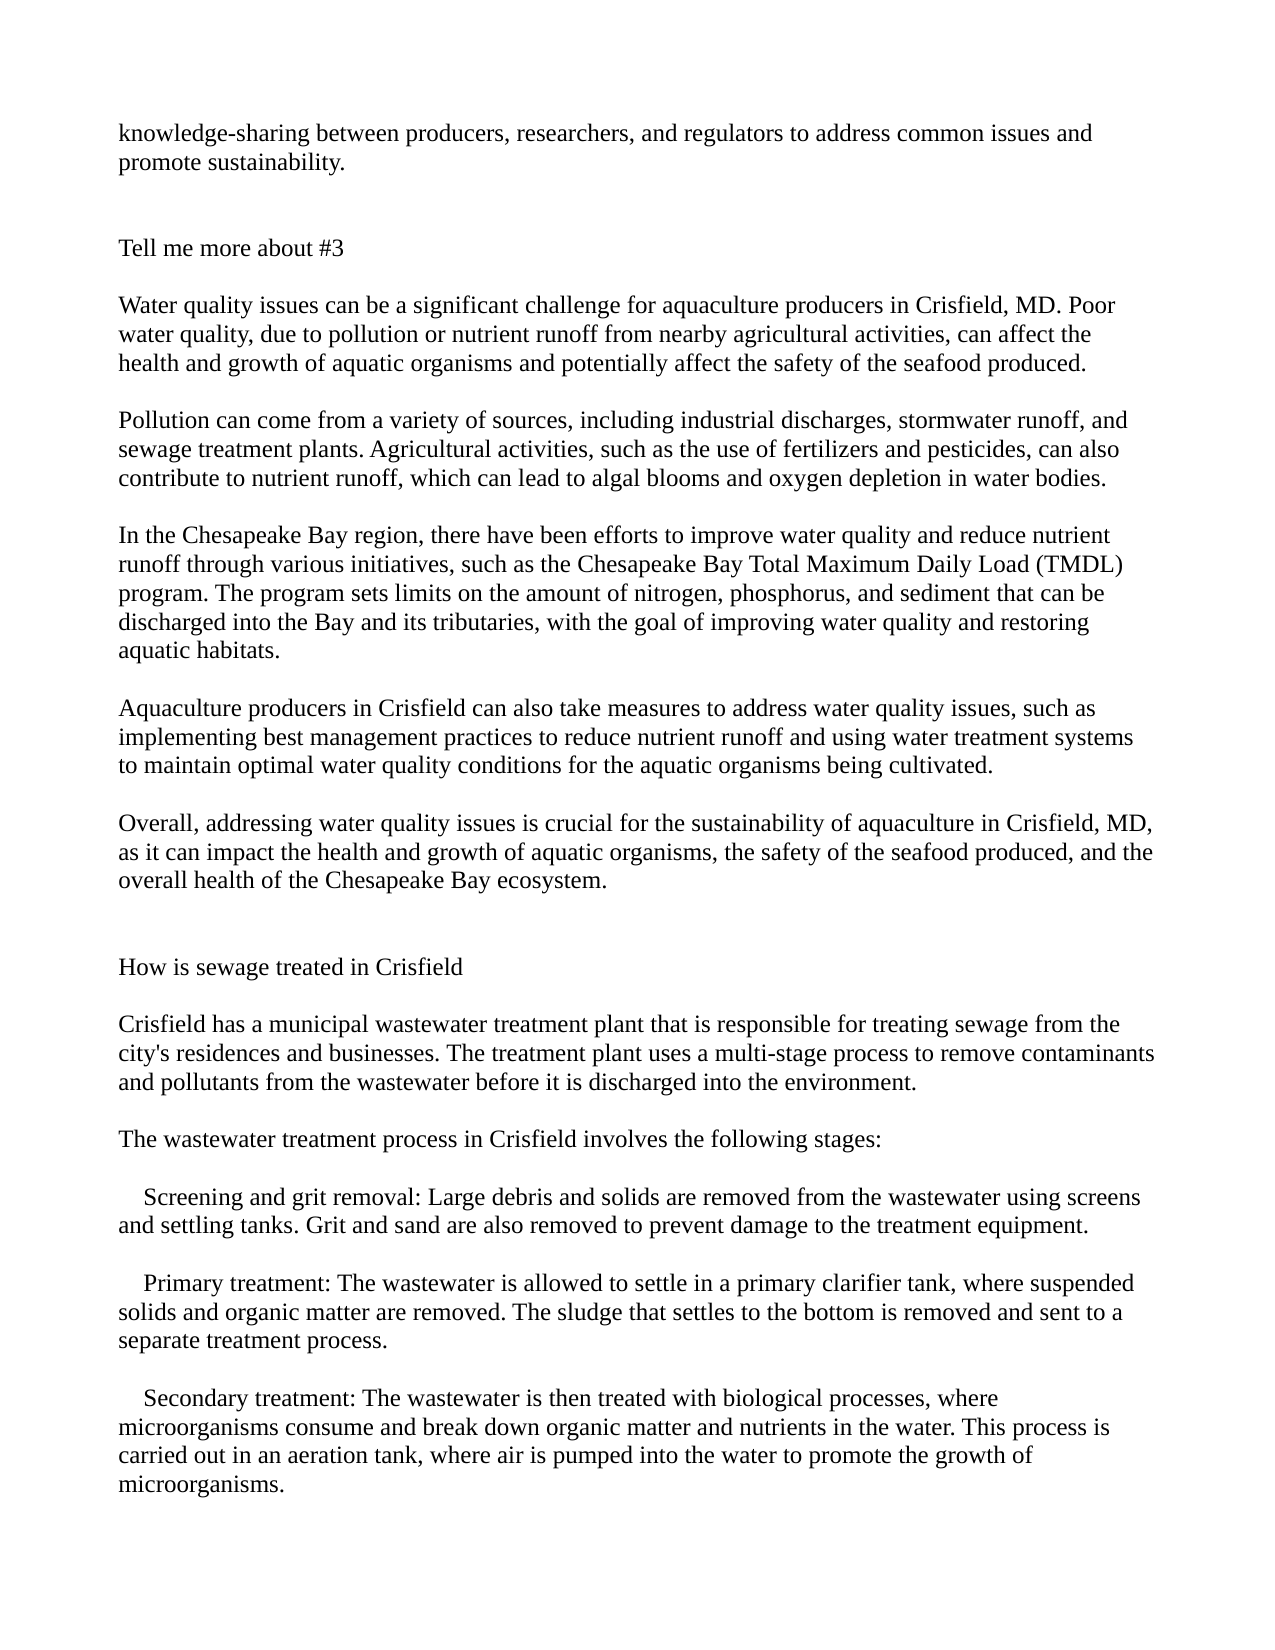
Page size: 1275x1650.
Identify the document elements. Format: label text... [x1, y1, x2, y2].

text In the Chesapeake Bay region, there have been efforts to improve water quality and reduce nutrient runoff through various initiatives, such as the Chesapeake Bay Total Maximum Daily Load (TMDL) program. The program sets limits on the amount of nitrogen, phosphorus, and sediment that can be discharged into the Bay and its tributaries, with the goal of improving water quality and restoring aquatic habitats. [118, 521, 1157, 664]
text How is sewage treated in Crisfield [118, 952, 1157, 981]
text Water quality issues can be a significant challenge for aquaculture producers in Crisfield, MD. Poor water quality, due to pollution or nutrient runoff from nearby agricultural activities, can affect the health and growth of aquatic organisms and potentially affect the safety of the seafood produced. [118, 291, 1157, 377]
text Tell me more about #3 [118, 233, 1157, 262]
text Pollution can come from a variety of sources, including industrial discharges, stormwater runoff, and sewage treatment plants. Agricultural activities, such as the use of fertilizers and pesticides, can also contribute to nutrient runoff, which can lead to algal blooms and oxygen depletion in water bodies. [118, 406, 1157, 492]
text Primary treatment: The wastewater is allowed to settle in a primary clarifier tank, where suspended solids and organic matter are removed. The sludge that settles to the bottom is removed and sent to a separate treatment process. [118, 1268, 1157, 1354]
text Secondary treatment: The wastewater is then treated with biological processes, where microorganisms consume and break down organic matter and nutrients in the water. This process is carried out in an aeration tank, where air is pumped into the water to promote the growth of microorganisms. [118, 1383, 1157, 1498]
text Screening and grit removal: Large debris and solids are removed from the wastewater using screens and settling tanks. Grit and sand are also removed to prevent damage to the treatment equipment. [118, 1182, 1157, 1239]
text Overall, addressing water quality issues is crucial for the sustainability of aquaculture in Crisfield, MD, as it can impact the health and growth of aquatic organisms, the safety of the seafood produced, and the overall health of the Chesapeake Bay ecosystem. [118, 808, 1157, 894]
text knowledge-sharing between producers, researchers, and regulators to address common issues and promote sustainability. [118, 118, 1157, 176]
text The wastewater treatment process in Crisfield involves the following stages: [118, 1124, 1157, 1153]
text Crisfield has a municipal wastewater treatment plant that is responsible for treating sewage from the city's residences and businesses. The treatment plant uses a multi-stage process to remove contaminants and pollutants from the wastewater before it is discharged into the environment. [118, 1009, 1157, 1096]
text Aquaculture producers in Crisfield can also take measures to address water quality issues, such as implementing best management practices to reduce nutrient runoff and using water treatment systems to maintain optimal water quality conditions for the aquatic organisms being cultivated. [118, 693, 1157, 779]
